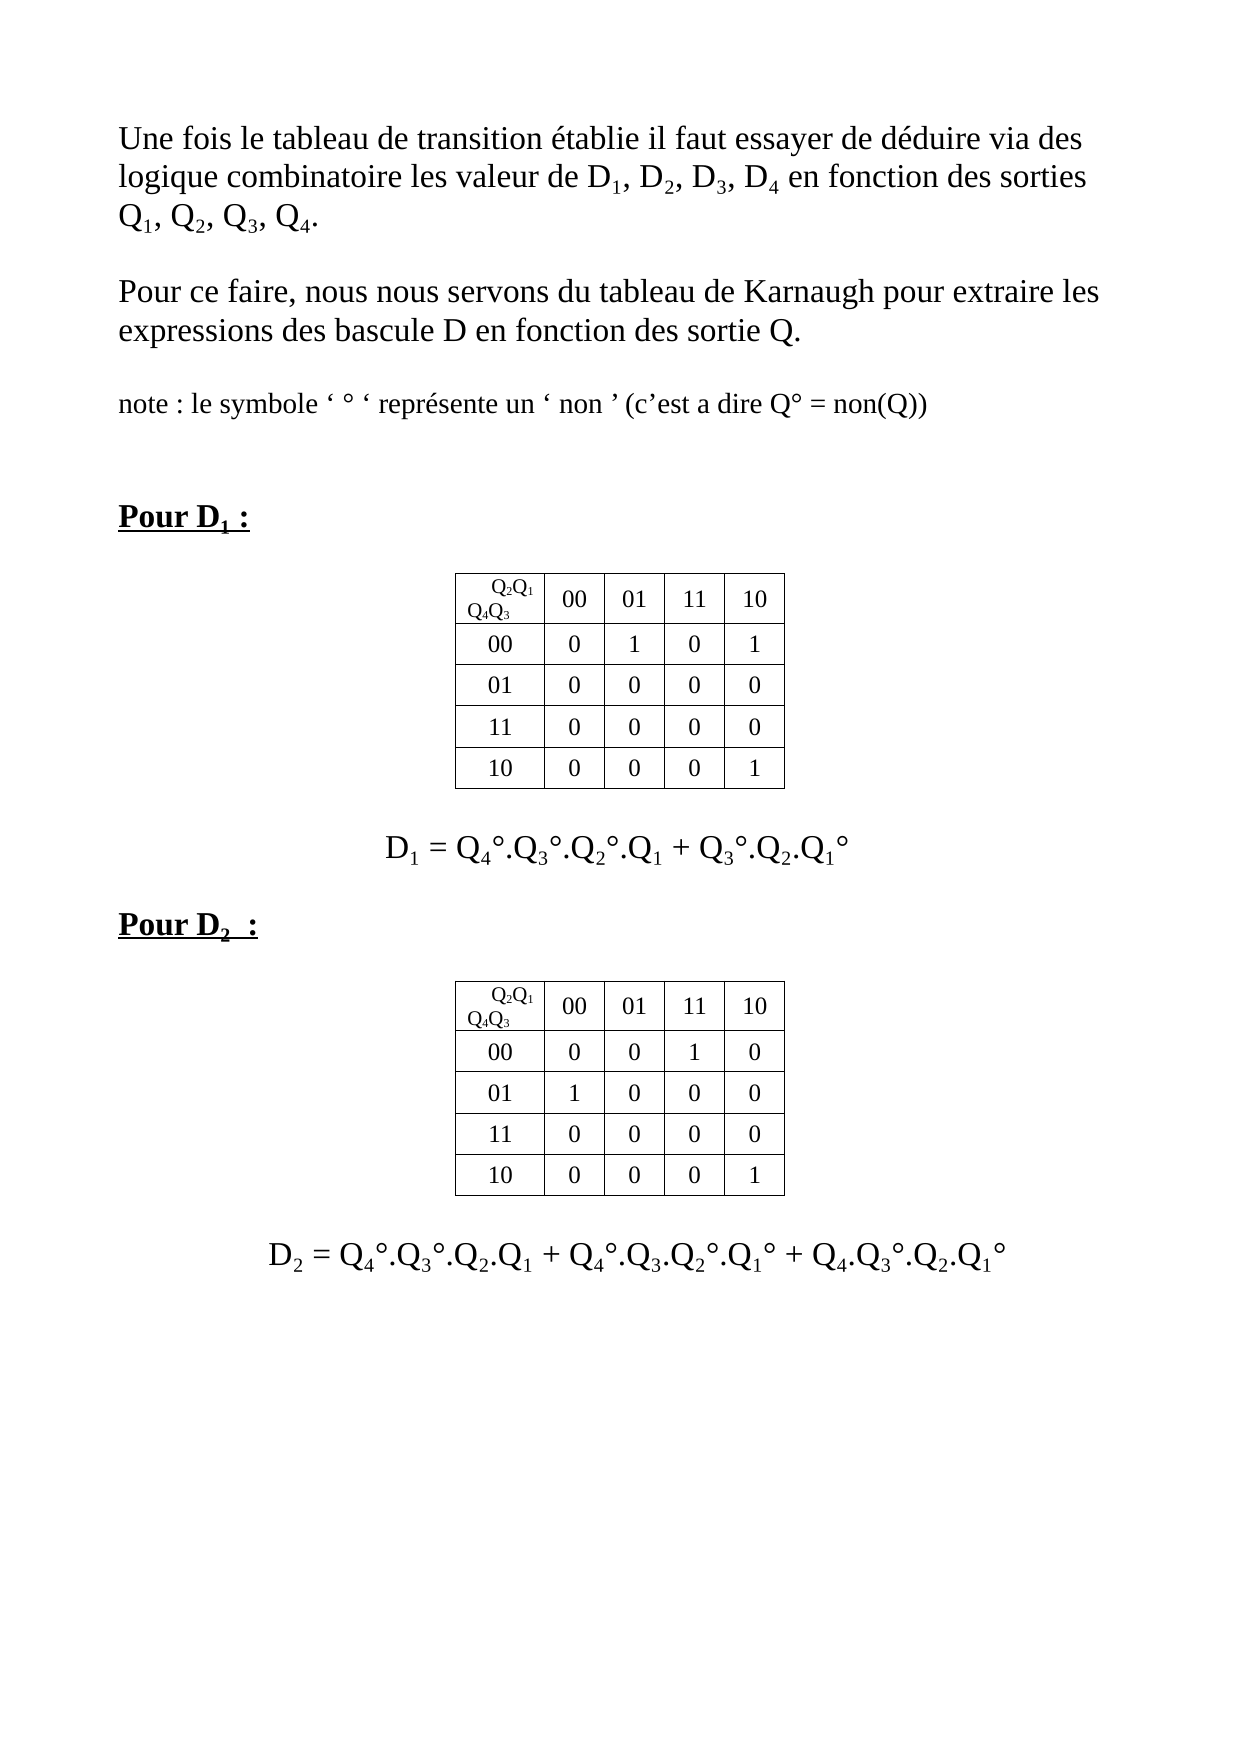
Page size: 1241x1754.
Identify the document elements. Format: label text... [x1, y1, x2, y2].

table_cell 0 [725, 665, 784, 705]
table_header 01 [605, 574, 664, 622]
table_header 11 [665, 574, 724, 622]
table_header Q2Q1 Q4Q3 [456, 574, 544, 622]
table_cell 0 [605, 1031, 664, 1071]
table_cell 0 [545, 1114, 604, 1154]
table_cell 0 [605, 1072, 664, 1112]
table_cell 0 [725, 1072, 784, 1112]
table_header 01 [605, 982, 664, 1030]
table_header 00 [545, 574, 604, 622]
table_cell 01 [456, 665, 544, 705]
table_cell 0 [605, 748, 664, 788]
text Une fois le tableau de transition établie il faut essayer de déduire via des logique combinatoire les valeur de D₁, D₂, D₃, D₄ en fonction des sorties Q₁, Q₂, Q₃, Q₄. [118, 118, 1122, 233]
text Pour ce faire, nous nous servons du tableau de Karnaugh pour extraire les expressions des bascule D en fonction des sortie Q. [118, 271, 1122, 348]
table_cell 0 [545, 665, 604, 705]
table_cell 0 [665, 706, 724, 747]
table_cell 11 [456, 706, 544, 747]
table_header 00 [545, 982, 604, 1030]
table_cell 0 [725, 1031, 784, 1071]
table_cell 0 [545, 624, 604, 664]
table_cell 1 [725, 1155, 784, 1195]
table_cell 0 [665, 624, 724, 664]
table_cell 0 [605, 665, 664, 705]
table_cell 0 [605, 1114, 664, 1154]
table_cell 0 [545, 1155, 604, 1195]
table_cell 0 [545, 748, 604, 788]
text Pour D₂ : [118, 904, 1122, 942]
text D₂ = Q₄°.Q₃°.Q₂.Q₁ + Q₄°.Q₃.Q₂°.Q₁° + Q₄.Q₃°.Q₂.Q₁° [118, 1234, 1122, 1273]
table_header 10 [725, 982, 784, 1030]
table_cell 0 [605, 706, 664, 747]
table_cell 1 [545, 1072, 604, 1112]
table_cell 0 [545, 706, 604, 747]
table_cell 0 [725, 706, 784, 747]
table_cell 0 [665, 748, 724, 788]
table_cell 10 [456, 1155, 544, 1195]
table_cell 10 [456, 748, 544, 788]
table_cell 0 [665, 1114, 724, 1154]
table_cell 0 [665, 1155, 724, 1195]
table_cell 1 [605, 624, 664, 664]
table_cell 01 [456, 1072, 544, 1112]
table_cell 1 [725, 748, 784, 788]
text Pour D₁ : [118, 497, 1122, 535]
table_cell 0 [725, 1114, 784, 1154]
table_header 10 [725, 574, 784, 622]
table_header 11 [665, 982, 724, 1030]
table_cell 1 [725, 624, 784, 664]
table_cell 0 [605, 1155, 664, 1195]
table_cell 1 [665, 1031, 724, 1071]
table_cell 0 [545, 1031, 604, 1071]
table_cell 00 [456, 624, 544, 664]
table_cell 0 [665, 1072, 724, 1112]
text D₁ = Q₄°.Q₃°.Q₂°.Q₁ + Q₃°.Q₂.Q₁° [118, 827, 1122, 866]
table_cell 11 [456, 1114, 544, 1154]
table_cell 00 [456, 1031, 544, 1071]
table_cell 0 [665, 665, 724, 705]
table_header Q2Q1 Q4Q3 [456, 982, 544, 1030]
text note : le symbole ‘ ° ‘ représente un ‘ non ’ (c’est a dire Q° = non(Q)) [118, 386, 1122, 420]
